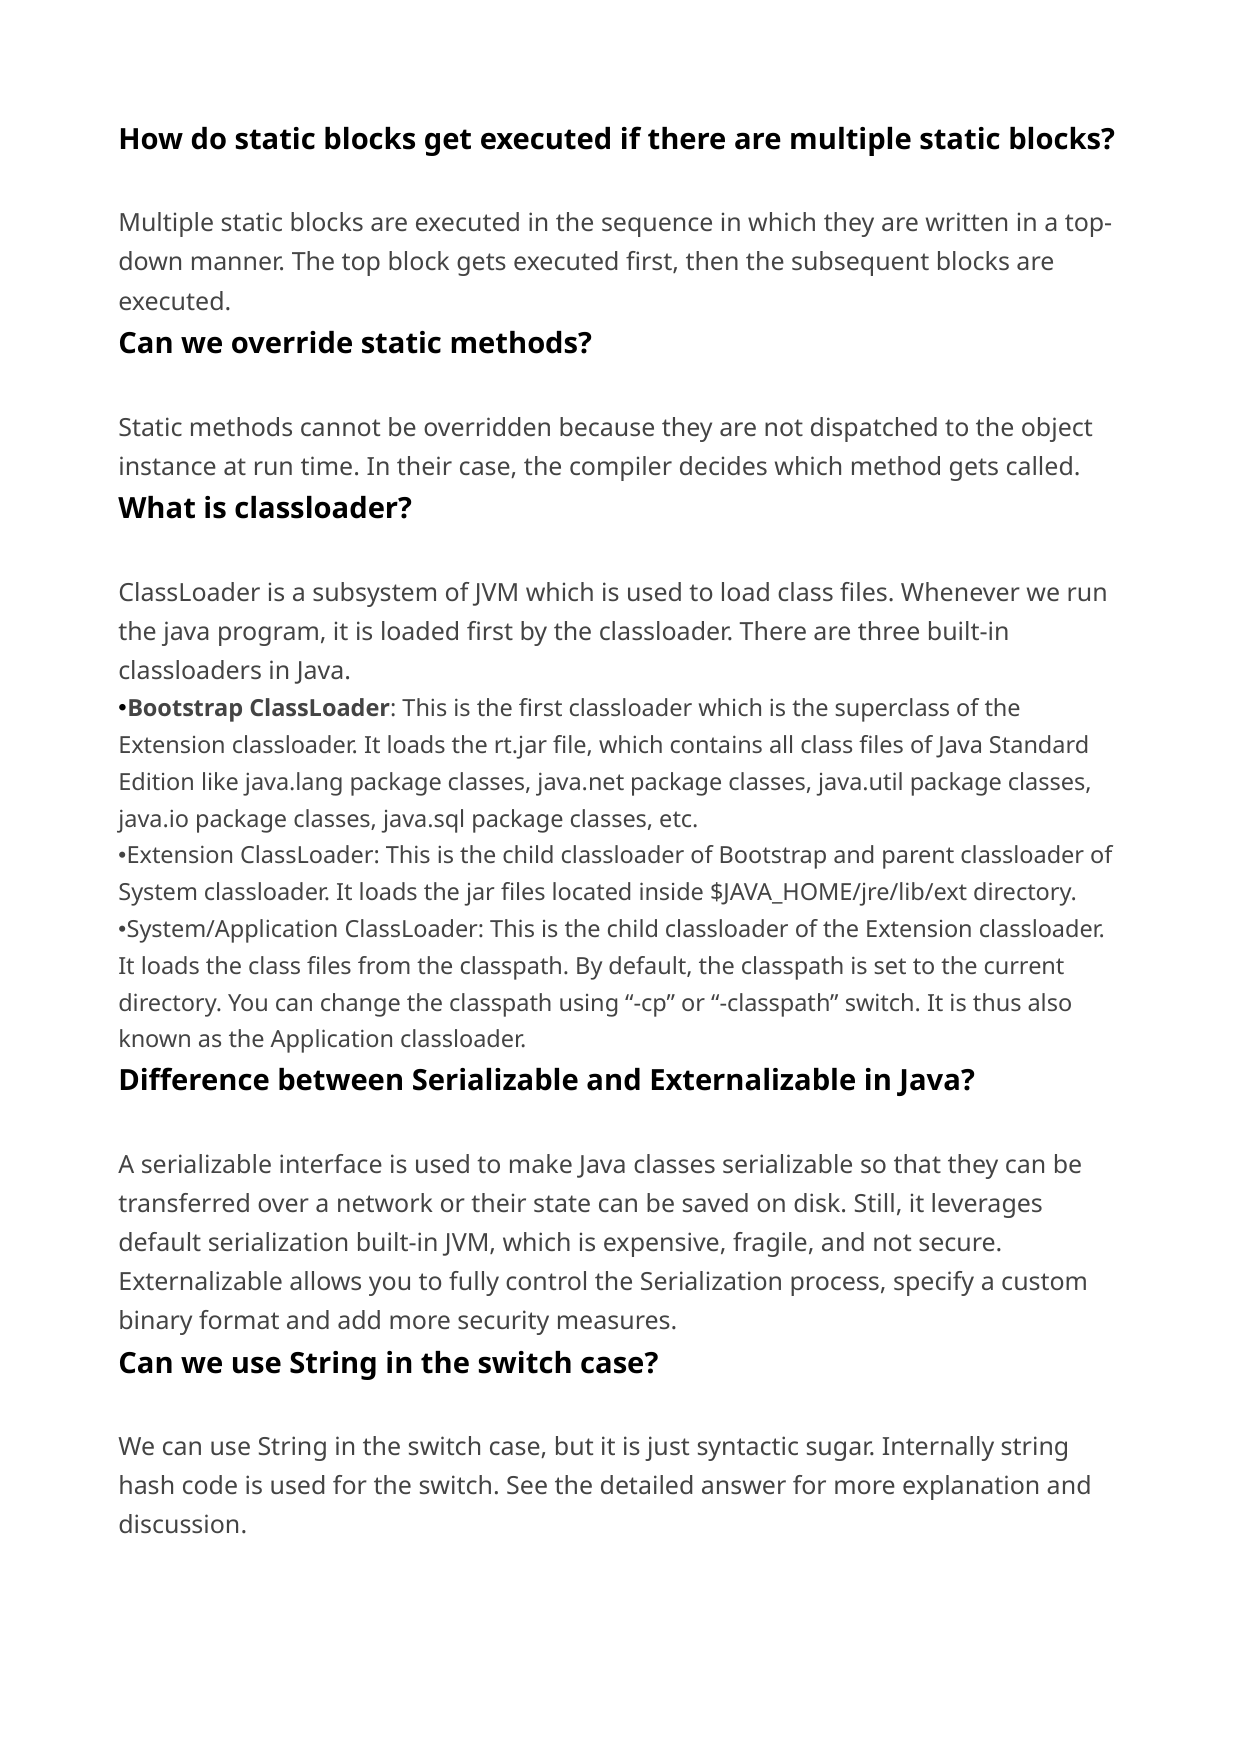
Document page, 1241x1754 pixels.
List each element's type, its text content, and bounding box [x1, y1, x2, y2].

text Static methods cannot be overridden because they are not dispatched to the object instance at run time. In their case, the compiler decides which method gets called. [118, 409, 1122, 482]
subtitle Can we override static methods? [118, 322, 1122, 362]
text Multiple static blocks are executed in the sequence in which they are written in a top-down manner. The top block gets executed first, then the subsequent blocks are executed. [118, 205, 1122, 317]
text A serializable interface is used to make Java classes serializable so that they can be transferred over a network or their state can be saved on disk. Still, it leverages default serialization built-in JVM, which is expensive, fragile, and not secure. Externalizable allows you to fully control the Serialization process, specify a custom binary format and add more security measures. [118, 1146, 1122, 1337]
subtitle How do static blocks get executed if there are multiple static blocks? [118, 118, 1122, 158]
text ClassLoader is a subsystem of JVM which is used to load class files. Whenever we run the java program, it is loaded first by the classloader. There are three built-in classloaders in Java. [118, 574, 1122, 687]
list Extension ClassLoader: This is the child classloader of Bootstrap and parent classloader of System classloader. It loads the jar files located inside $JAVA_HOME/jre/lib/ext directory. [118, 839, 1122, 908]
text We can use String in the switch case, but it is just syntactic sugar. Internally string hash code is used for the switch. See the detailed answer for more explanation and discussion. [118, 1429, 1122, 1541]
list Bootstrap ClassLoader: This is the first classloader which is the superclass of the Extension classloader. It loads the rt.jar file, which contains all class files of Java Standard Edition like java.lang package classes, java.net package classes, java.util package classes, java.io package classes, java.sql package classes, etc. [118, 692, 1122, 834]
subtitle What is classloader? [118, 487, 1122, 527]
subtitle Difference between Serializable and Externalizable in Java? [118, 1059, 1122, 1099]
list System/Application ClassLoader: This is the child classloader of the Extension classloader. It loads the class files from the classpath. By default, the classpath is set to the current directory. You can change the classpath using “-cp” or “-classpath” switch. It is thus also known as the Application classloader. [118, 912, 1122, 1055]
subtitle Can we use String in the switch case? [118, 1342, 1122, 1382]
